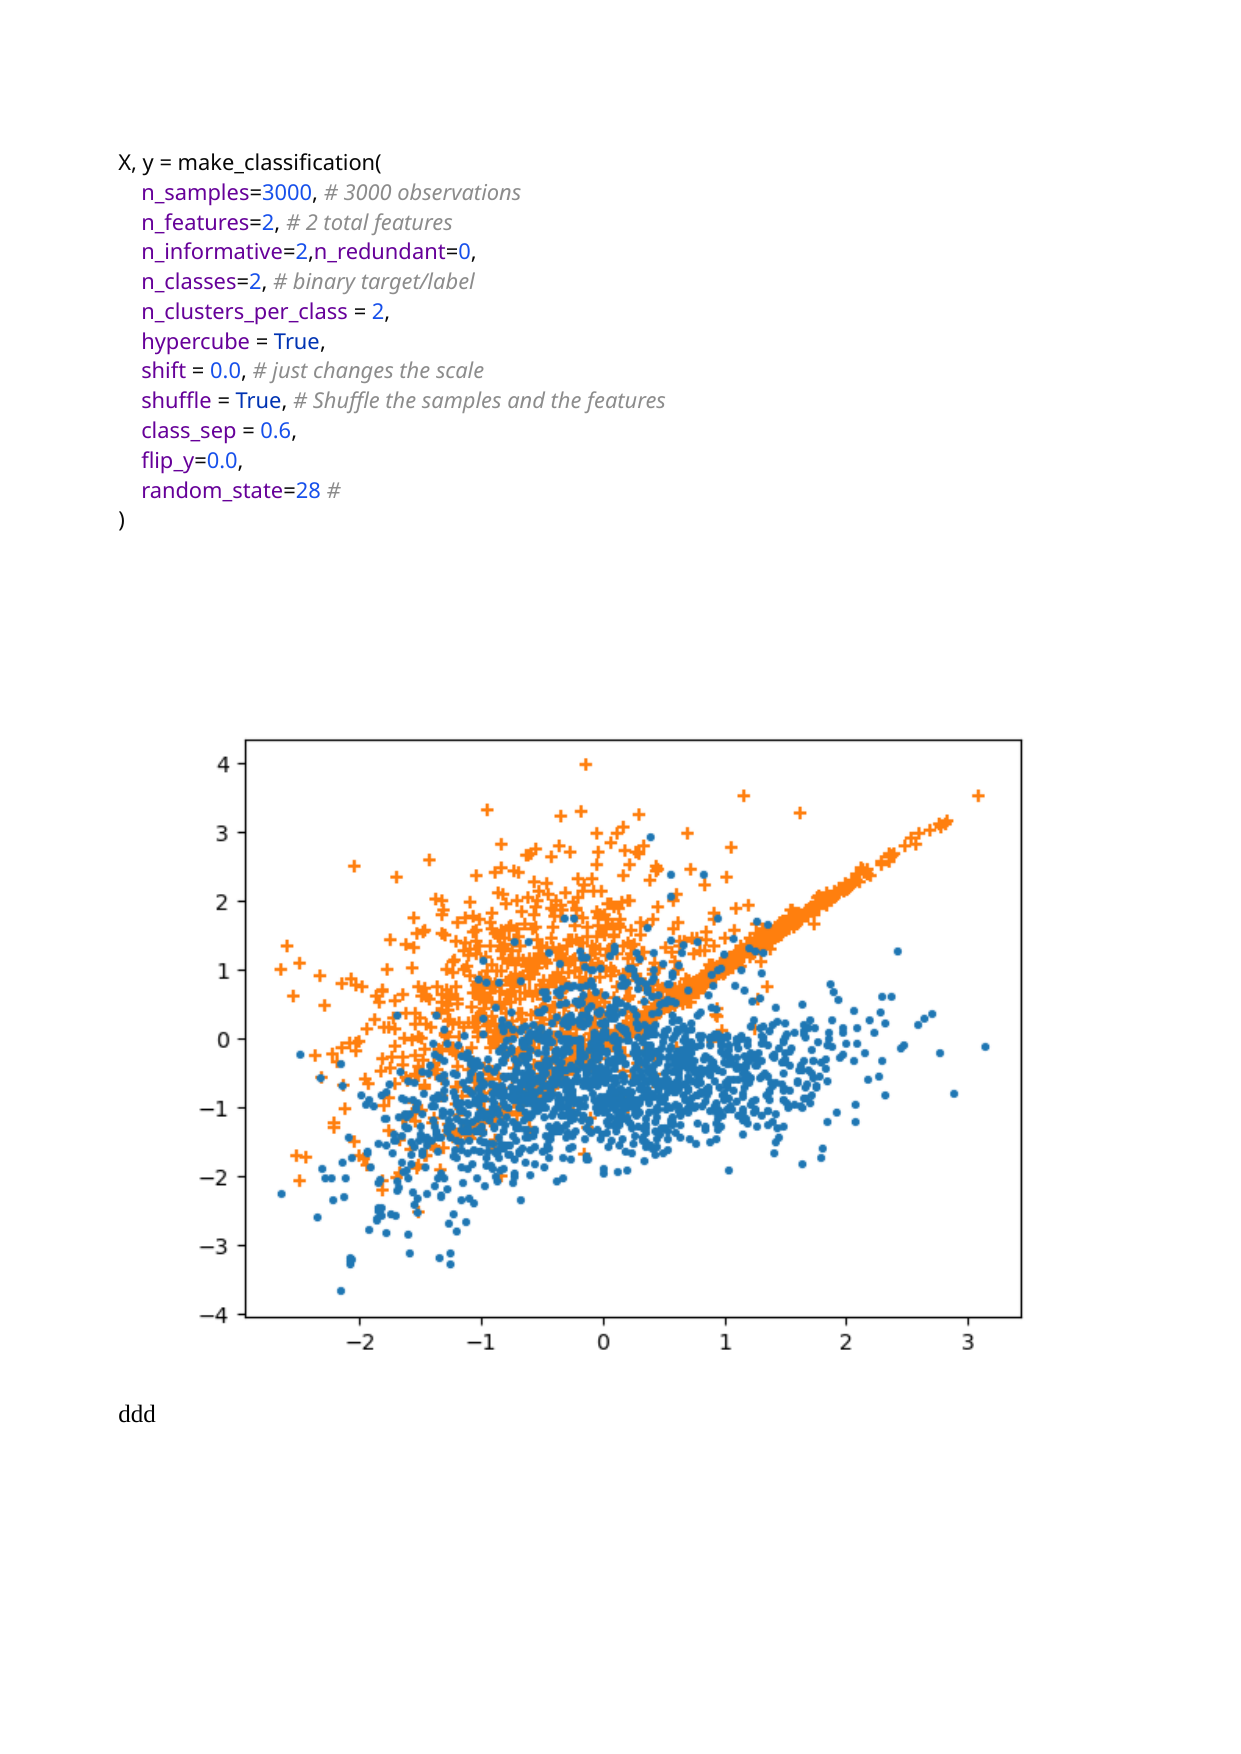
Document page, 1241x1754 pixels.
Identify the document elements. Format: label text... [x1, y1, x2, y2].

picture [120, 649, 1121, 1400]
text X, y = make_classification( n_samples=3000, # 3000 observations n_features=2, # 2 total features n_informative=2,n_redundant=0, n_classes=2, # binary target/label n_clusters_per_class = 2, hypercube = True, shift = 0.0, # just changes the scale shuffle = True, # Shuffle the samples and the features class_sep = 0.6, flip_y=0.0, random_state=28 # ) [118, 147, 1122, 534]
text ddd [118, 649, 1122, 1428]
